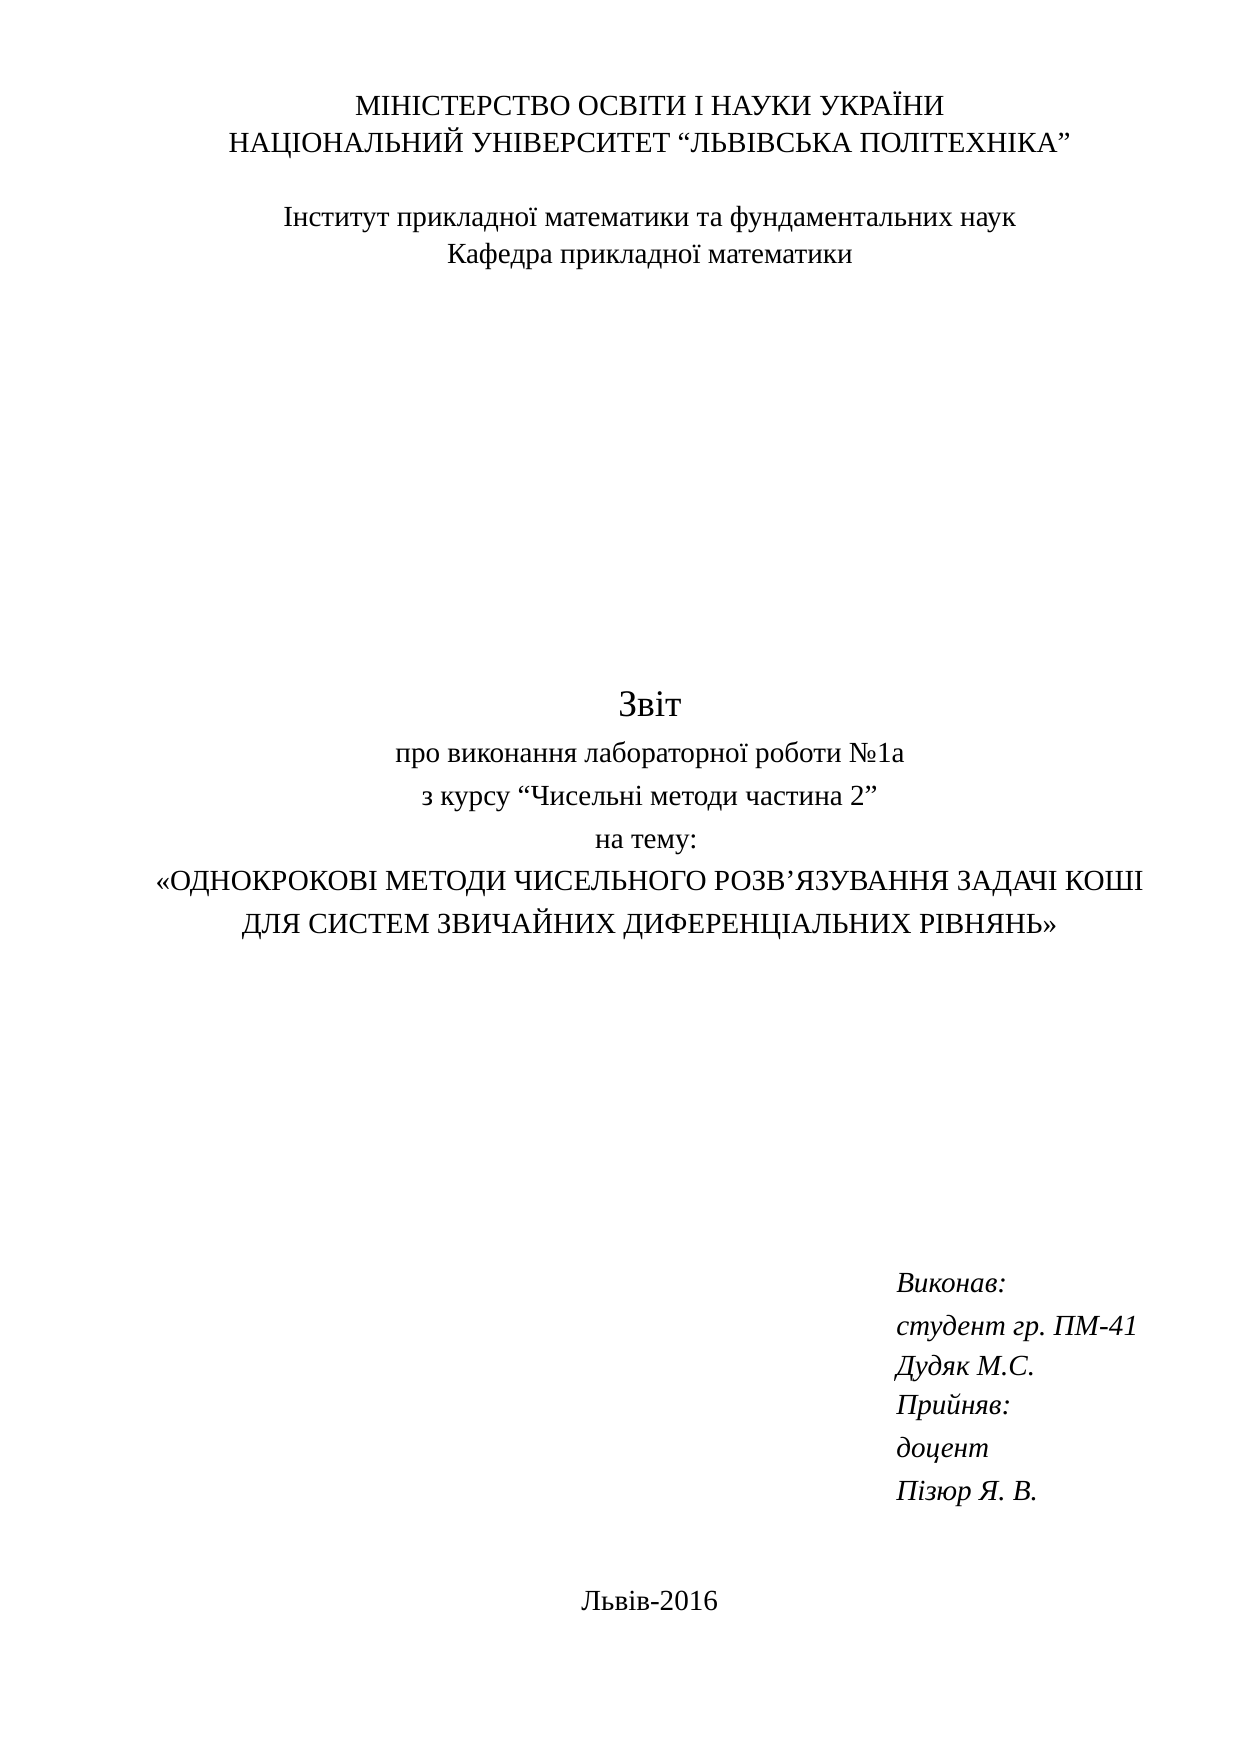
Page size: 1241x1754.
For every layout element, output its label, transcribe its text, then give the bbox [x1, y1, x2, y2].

title МІНІСТЕРСТВО ОСВІТИ І НАУКИ УКРАЇНИ [148, 88, 1152, 122]
text Виконав: [896, 1266, 1153, 1299]
text доцент [896, 1430, 1153, 1464]
text з курсу “Чисельні методи частина 2” [148, 778, 1152, 811]
title Кафедра прикладної математики [148, 236, 1152, 269]
text Дудяк М.С. [896, 1348, 1153, 1381]
text «ОДНОКРОКОВІ МЕТОДИ ЧИСЕЛЬНОГО РОЗВ’ЯЗУВАННЯ ЗАДАЧІ КОШІ [148, 863, 1152, 897]
text про виконання лабораторної роботи №1а [148, 735, 1152, 769]
text ДЛЯ СИСТЕМ ЗВИЧАЙНИХ ДИФЕРЕНЦІАЛЬНИХ РІВНЯНЬ» [148, 906, 1152, 940]
text Звіт [148, 682, 1152, 725]
text Прийняв: [896, 1387, 1153, 1421]
subtitle Львів-2016 [148, 1583, 1152, 1617]
text студент гр. ПМ-41 [896, 1308, 1153, 1342]
title Інститут прикладної математики та фундаментальних наук [148, 199, 1152, 233]
text Пізюр Я. В. [896, 1473, 1153, 1506]
title НАЦІОНАЛЬНИЙ УНІВЕРСИТЕТ “ЛЬВІВСЬКА ПОЛІТЕХНІКА” [148, 125, 1152, 159]
text на тему: [148, 821, 1152, 854]
